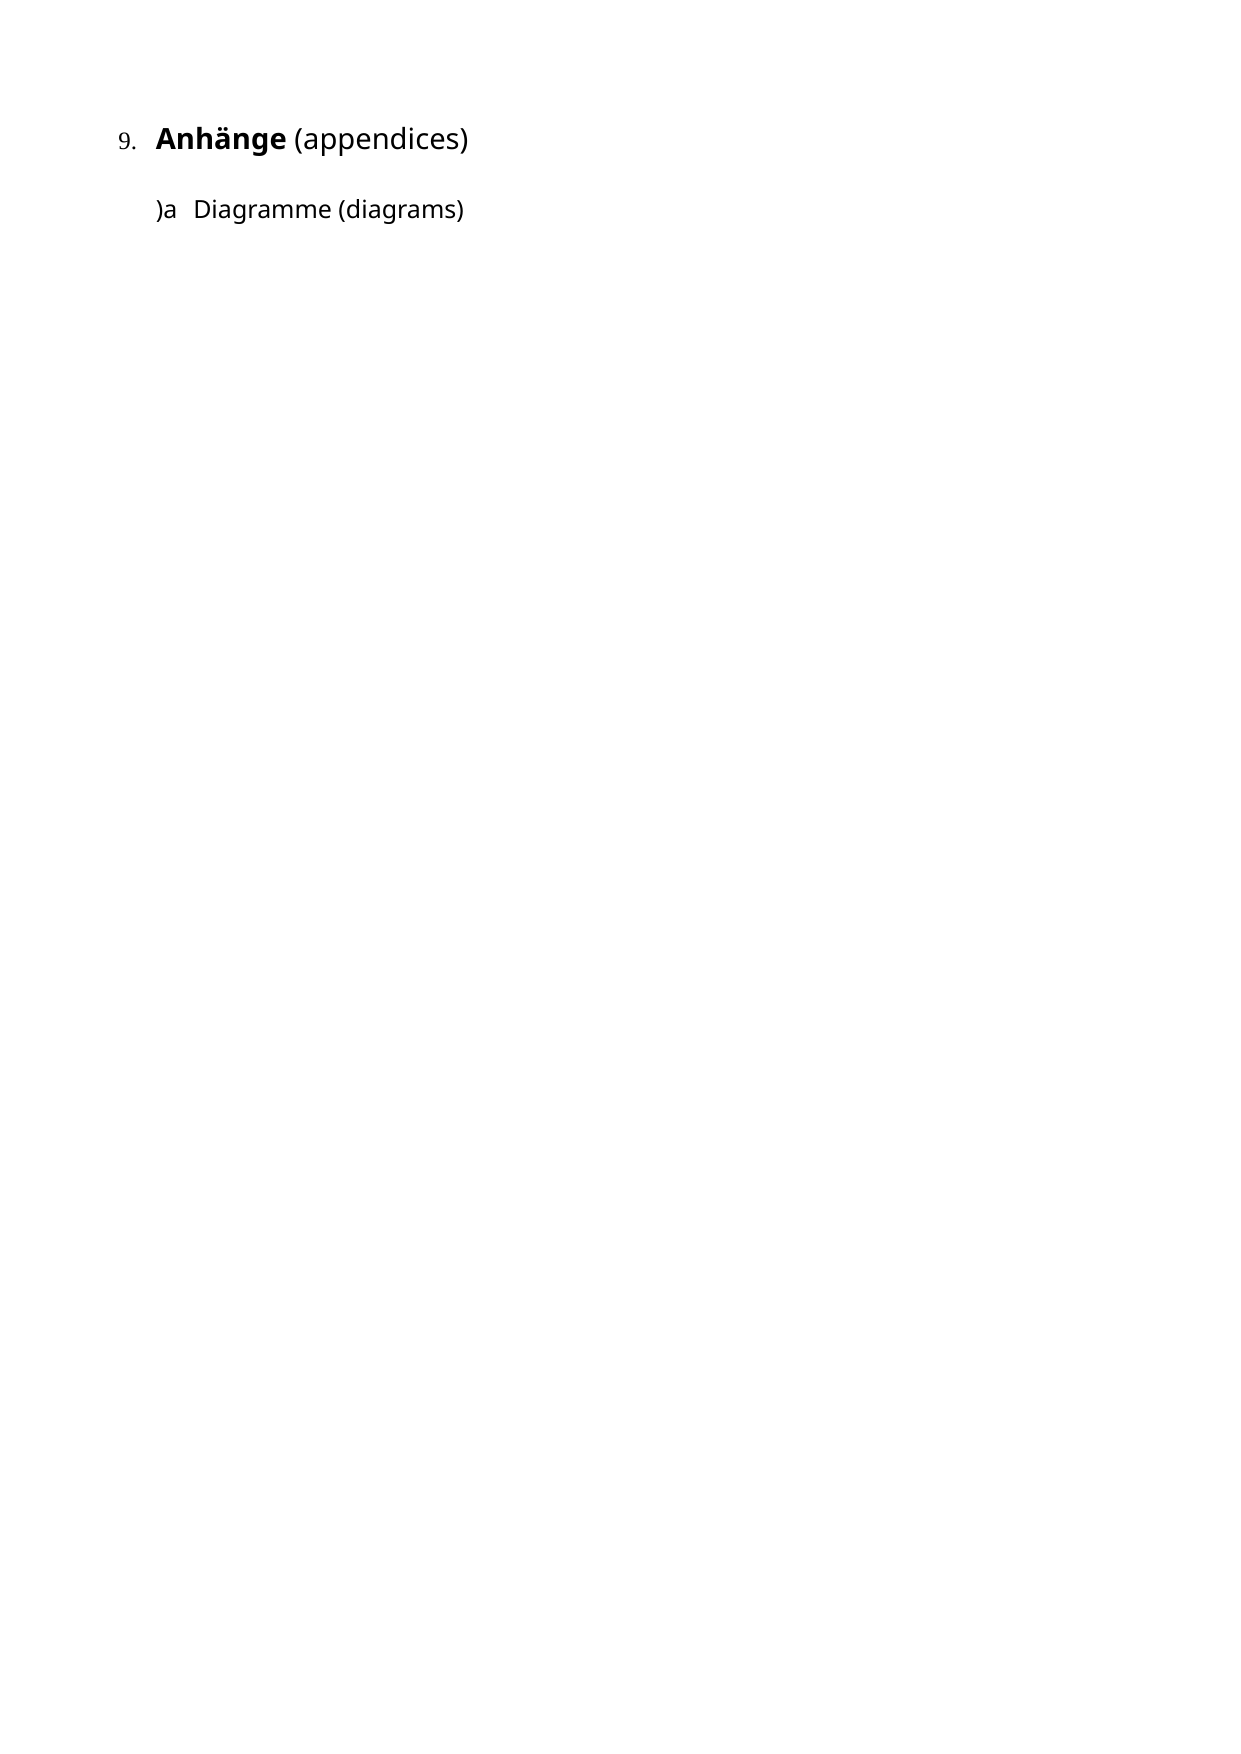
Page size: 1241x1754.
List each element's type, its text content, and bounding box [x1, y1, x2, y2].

list Anhänge (appendices) [118, 118, 1122, 158]
list Diagramme (diagrams) [156, 192, 1122, 226]
